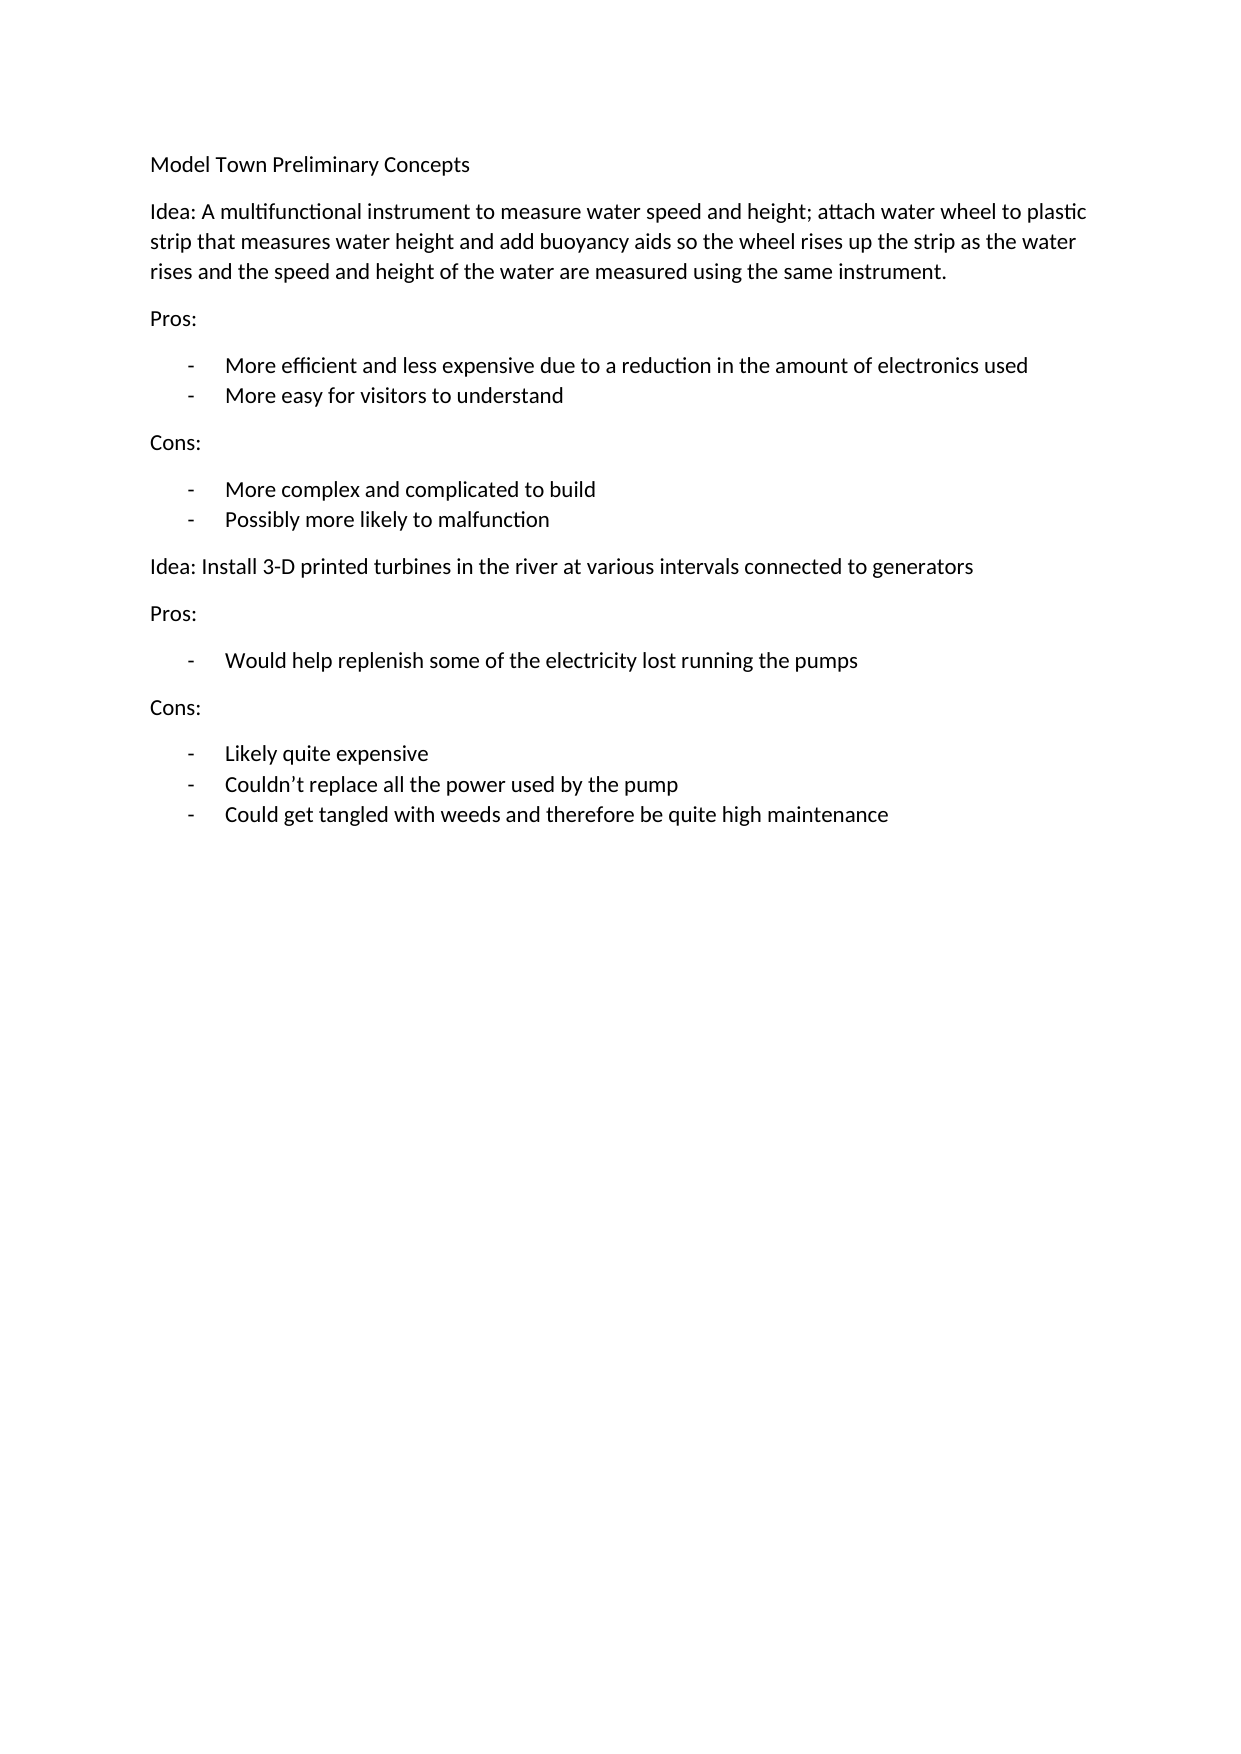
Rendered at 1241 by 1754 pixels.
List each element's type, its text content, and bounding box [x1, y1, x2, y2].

list Possibly more likely to malfunction [187, 505, 1090, 533]
text Idea: Install 3-D printed turbines in the river at various intervals connected to generators [150, 552, 1090, 580]
list More easy for visitors to understand [187, 381, 1090, 409]
list Could get tangled with weeds and therefore be quite high maintenance [187, 800, 1090, 828]
text Cons: [150, 693, 1090, 721]
text Model Town Preliminary Concepts [150, 150, 1090, 178]
list Would help replenish some of the electricity lost running the pumps [187, 646, 1090, 674]
list Likely quite expensive [187, 739, 1090, 768]
text Pros: [150, 304, 1090, 332]
list More efficient and less expensive due to a reduction in the amount of electronics used [187, 351, 1090, 379]
list More complex and complicated to build [187, 475, 1090, 503]
list Couldn’t replace all the power used by the pump [187, 770, 1090, 798]
text Cons: [150, 428, 1090, 456]
text Idea: A multifunctional instrument to measure water speed and height; attach water wheel to plastic strip that measures water height and add buoyancy aids so the wheel rises up the strip as the water rises and the speed and height of the water are measured using the same instrument. [150, 197, 1090, 285]
text Pros: [150, 599, 1090, 627]
